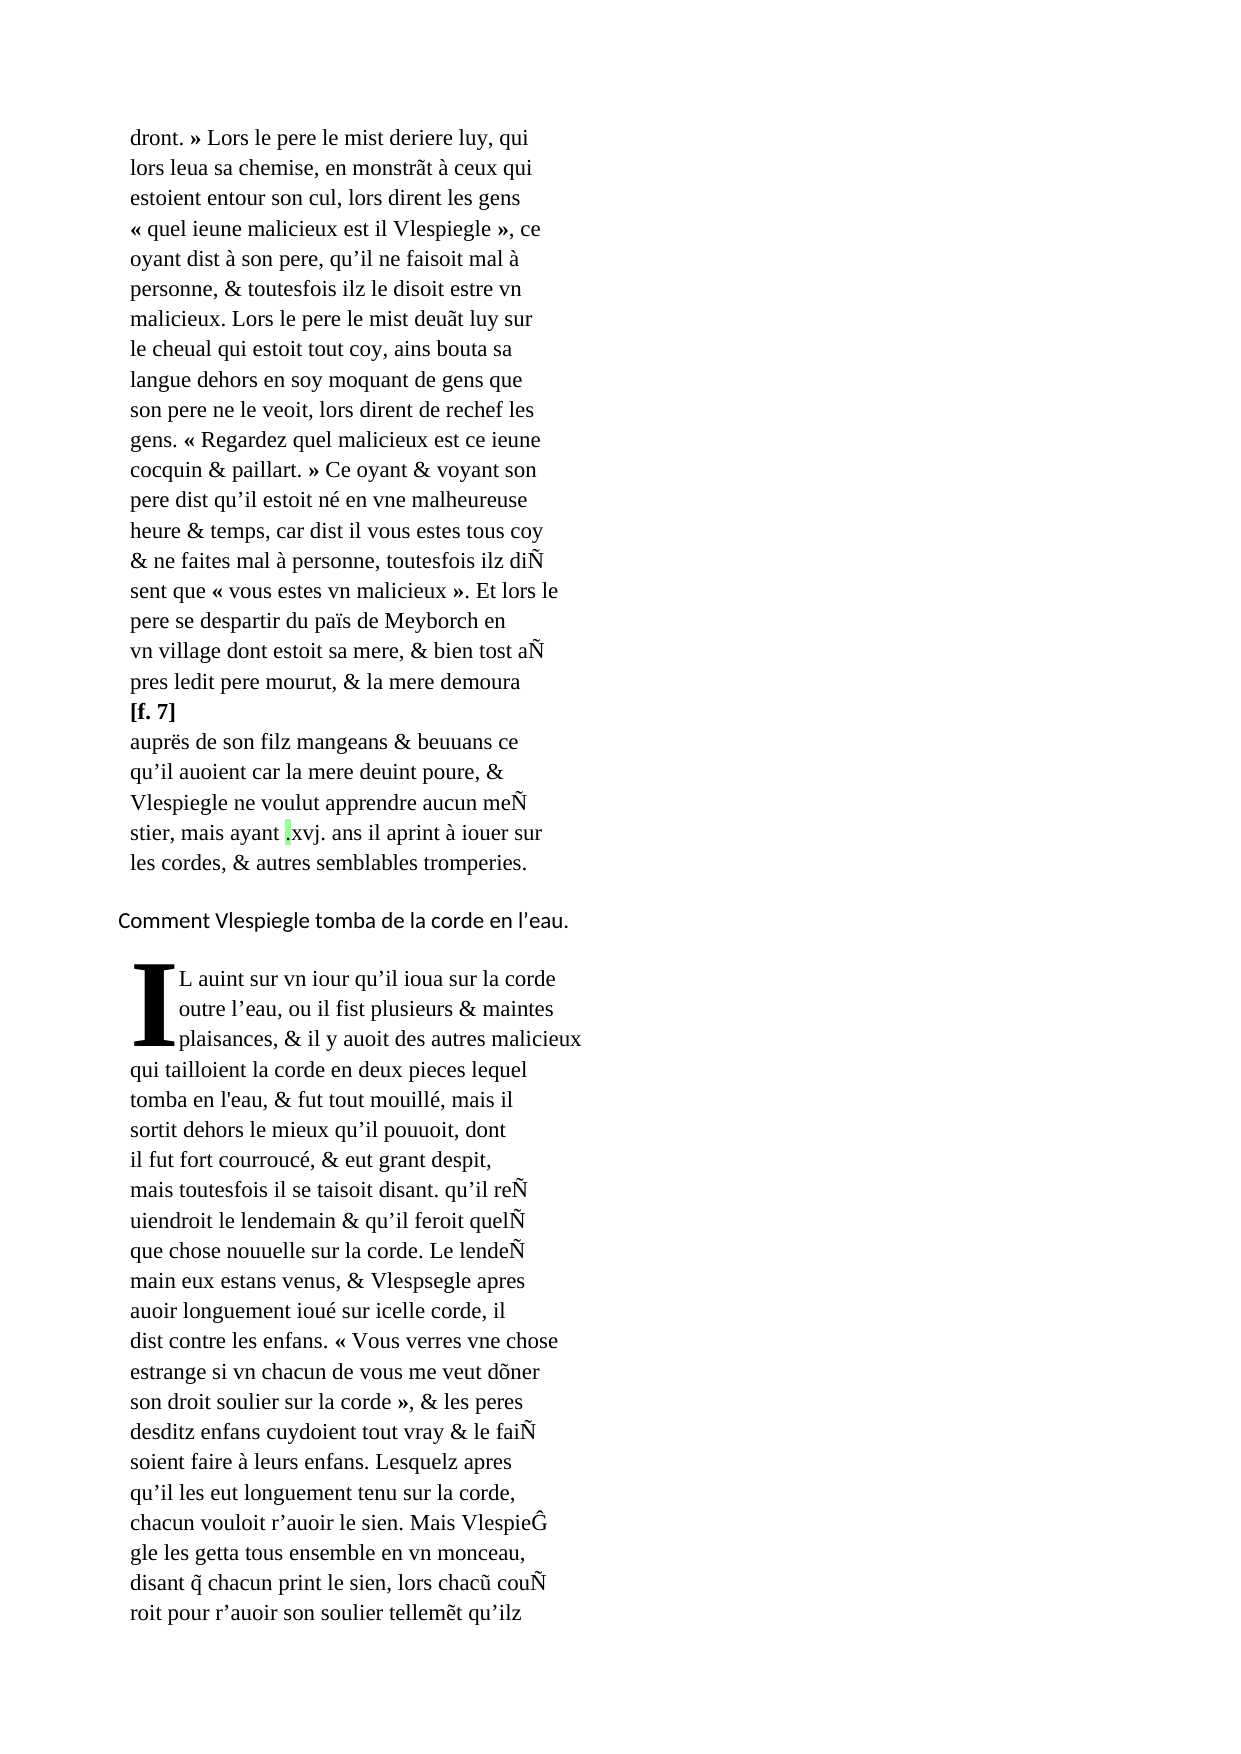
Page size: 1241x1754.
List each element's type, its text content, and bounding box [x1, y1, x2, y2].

text IL auint sur vn iour qu’il ioua sur la corde outre l’eau, ou il fist plusieurs & maintes plaisances, & il y auoit des autres malicieux qui tailloient la corde en deux pieces lequel tomba en l'eau, & fut tout mouillé, mais il sortit dehors le mieux qu’il pouuoit, dont il fut fort courroucé, & eut grant despit, mais toutesfois il se taisoit disant. qu’il reÑ uiendroit le lendemain & qu’il feroit quelÑ que chose nouuelle sur la corde. Le lendeÑ main eux estans venus, & Vlespsegle apres auoir longuement ioué sur icelle corde, il dist contre les enfans. « Vous verres vne chose estrange si vn chacun de vous me veut dõner son droit soulier sur la corde », & les peres desditz enfans cuydoient tout vray & le faiÑ soient faire à leurs enfans. Lesquelz apres qu’il les eut longuement tenu sur la corde, chacun vouloit r’auoir le sien. Mais VlespieĜ gle les getta tous ensemble en vn monceau, disant q̃ chacun print le sien, lors chacũ couÑ roit pour r’auoir son soulier tellemẽt qu’ilz [118, 959, 1122, 1632]
text dront. » Lors le pere le mist deriere luy, qui lors leua sa chemise, en monstrãt à ceux qui estoient entour son cul, lors dirent les gens « quel ieune malicieux est il Vlespiegle », ce oyant dist à son pere, qu’il ne faisoit mal à personne, & toutesfois ilz le disoit estre vn malicieux. Lors le pere le mist deuãt luy sur le cheual qui estoit tout coy, ains bouta sa langue dehors en soy moquant de gens que son pere ne le veoit, lors dirent de rechef les gens. « Regardez quel malicieux est ce ieune cocquin & paillart. » Ce oyant & voyant son pere dist qu’il estoit né en vne malheureuse heure & temps, car dist il vous estes tous coy & ne faites mal à personne, toutesfois ilz diÑ sent que « vous estes vn malicieux ». Et lors le pere se despartir du païs de Meyborch en vn village dont estoit sa mere, & bien tost aÑ pres ledit pere mourut, & la mere demoura [f. 7] auprës de son filz mangeans & beuuans ce qu’il auoient car la mere deuint poure, & Vlespiegle ne voulut apprendre aucun meÑ stier, mais ayant .xvj. ans il aprint à iouer sur les cordes, & autres semblables tromperies. [118, 118, 1122, 881]
text Comment Vlespiegle tomba de la corde en l’eau. [118, 906, 1122, 934]
